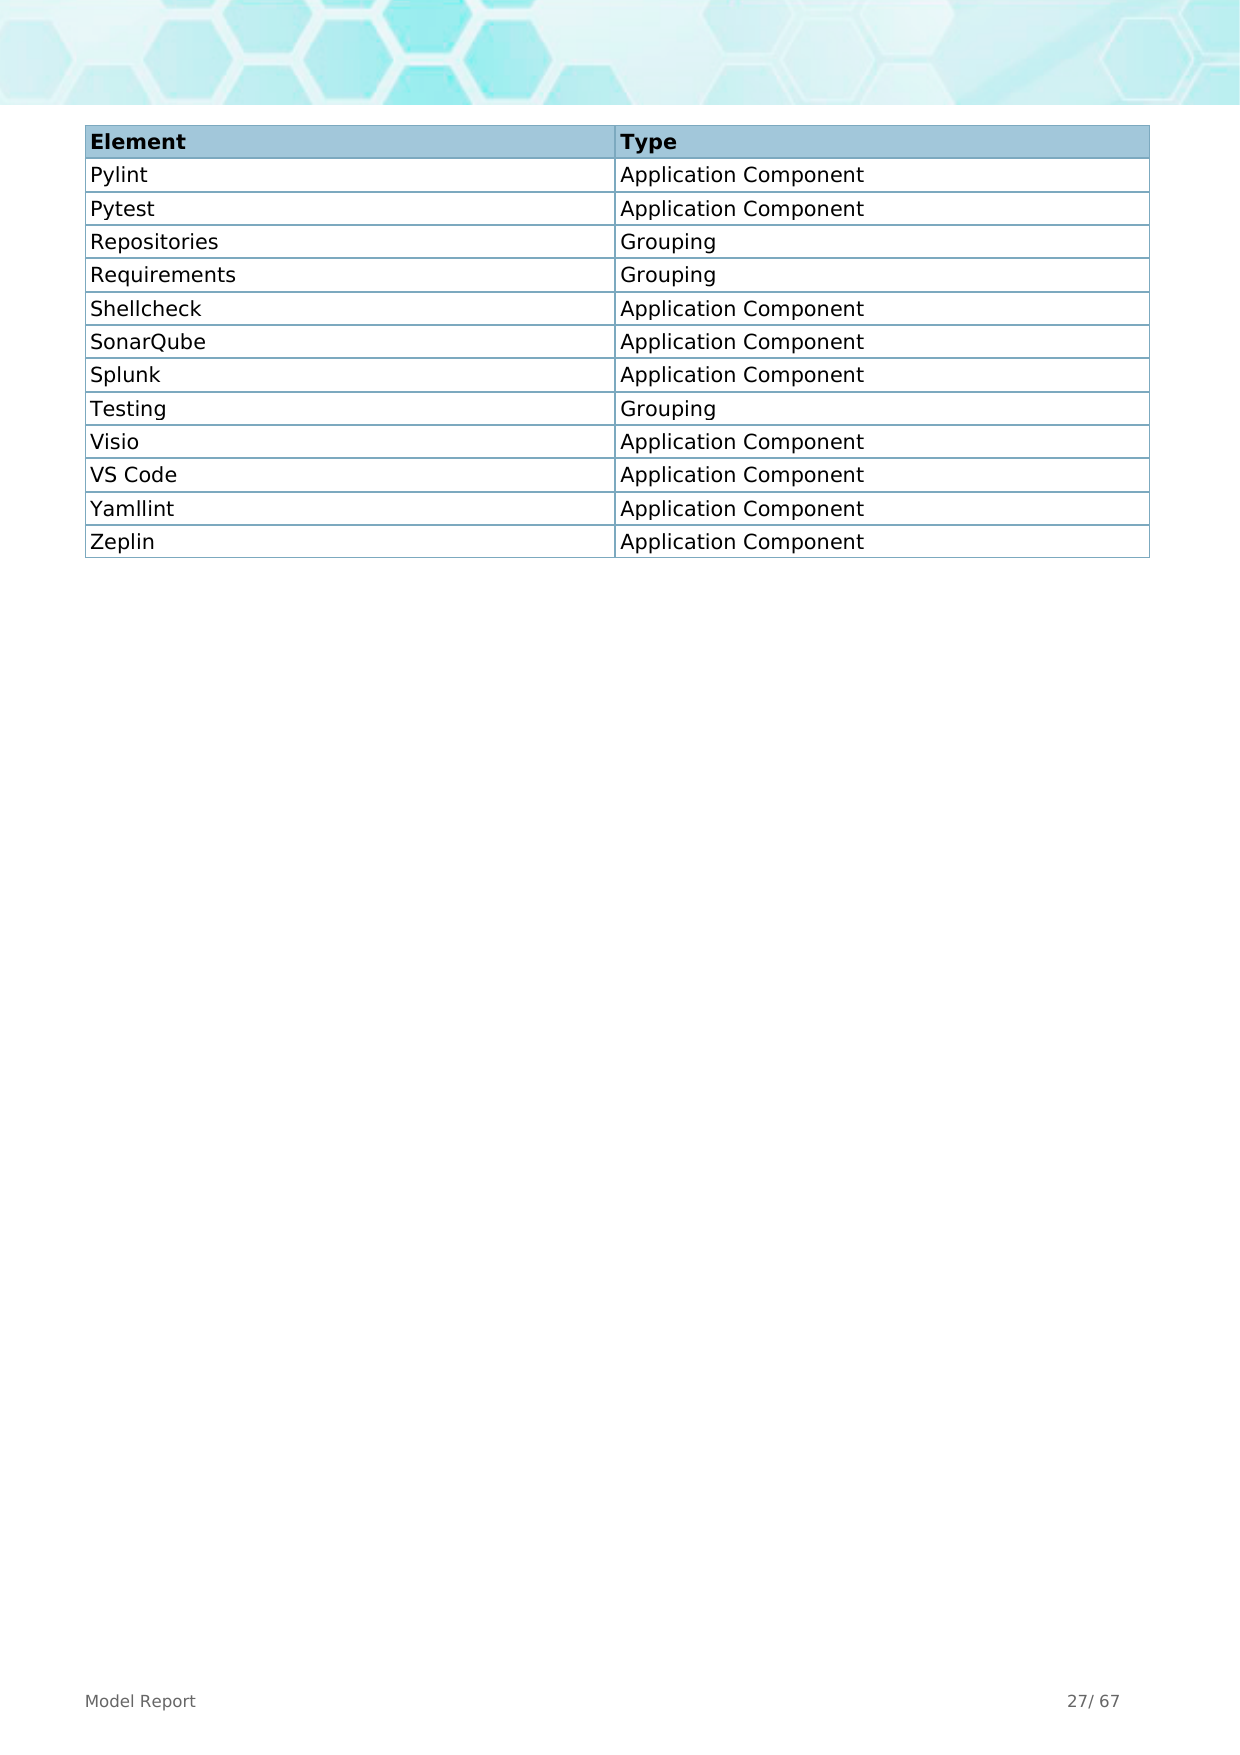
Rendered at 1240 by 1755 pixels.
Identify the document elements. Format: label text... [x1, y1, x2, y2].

table_cell [0, 392, 84, 425]
table_cell [1150, 125, 1155, 158]
table_cell [1155, 392, 1239, 425]
table_cell [0, 292, 84, 325]
table_cell Repositories [86, 226, 614, 257]
table_cell Visio [86, 426, 614, 457]
table_cell [1155, 225, 1239, 258]
table_cell [919, 105, 1088, 125]
table_cell [1155, 292, 1239, 325]
table_cell [85, 558, 615, 1650]
table_cell [1088, 558, 1150, 1650]
table_cell Element [86, 126, 614, 157]
table_cell [0, 358, 84, 392]
table_cell [1150, 325, 1155, 358]
table_cell [1150, 525, 1155, 558]
table_cell SonarQube [86, 326, 614, 357]
table_cell [1150, 492, 1155, 525]
table_cell Yamllint [86, 493, 614, 524]
table_cell [1150, 358, 1155, 392]
table_cell [0, 258, 84, 292]
table_cell Model Report [85, 1650, 919, 1754]
table_cell Grouping [616, 226, 1149, 257]
table_cell / 67 [1088, 1650, 1155, 1754]
table_cell [0, 125, 84, 158]
table_cell Application Component [616, 359, 1149, 391]
table_cell [1150, 292, 1155, 325]
table_cell Application Component [616, 493, 1149, 524]
table_cell Zeplin [86, 526, 614, 557]
table_cell Grouping [616, 259, 1149, 291]
table_cell Testing [86, 393, 614, 424]
table_cell [1150, 458, 1155, 492]
table_cell [1150, 392, 1155, 425]
table_cell Requirements [86, 259, 614, 291]
table_cell [1150, 158, 1155, 192]
table_cell Grouping [616, 393, 1149, 424]
table_cell [1155, 558, 1239, 1650]
table_cell Shellcheck [86, 293, 614, 324]
table_cell [0, 1650, 84, 1754]
table_cell [1155, 458, 1239, 492]
table_cell [0, 492, 84, 525]
table_cell [0, 325, 84, 358]
table_cell Pytest [86, 193, 614, 224]
table_cell Application Component [616, 326, 1149, 357]
table_cell [1155, 105, 1239, 125]
table_cell [0, 158, 84, 192]
table_cell Pylint [86, 159, 614, 191]
table_cell Splunk [86, 359, 614, 391]
table_cell [1155, 1650, 1239, 1754]
table_cell [0, 425, 84, 458]
table_cell [1155, 492, 1239, 525]
table_cell [0, 558, 84, 1650]
table_cell [1150, 225, 1155, 258]
table_cell [1150, 425, 1155, 458]
table_cell [615, 105, 919, 125]
table_cell VS Code [86, 459, 614, 491]
table_cell Application Component [616, 193, 1149, 224]
table_cell [0, 225, 84, 258]
table_cell [1155, 258, 1239, 292]
table_cell Application Component [616, 293, 1149, 324]
table_cell [1155, 192, 1239, 225]
table_cell [0, 192, 84, 225]
table_cell [1150, 258, 1155, 292]
table_cell [1155, 158, 1239, 192]
table_cell [1155, 325, 1239, 358]
table_cell Application Component [616, 159, 1149, 191]
table_cell 27 [919, 1650, 1088, 1754]
table_cell [0, 458, 84, 492]
table_cell Application Component [616, 459, 1149, 491]
table_cell Application Component [616, 526, 1149, 557]
table_cell [1155, 425, 1239, 458]
table_cell [1155, 525, 1239, 558]
table_cell Application Component [616, 426, 1149, 457]
table_cell [0, 105, 84, 125]
table_cell [1088, 105, 1150, 125]
table_cell [615, 558, 919, 1650]
table_cell [1155, 358, 1239, 392]
table_cell [0, 525, 84, 558]
table_cell Type [616, 126, 1149, 157]
table_cell [919, 558, 1088, 1650]
table_cell [1150, 558, 1155, 1650]
table_cell [1150, 105, 1155, 125]
table_cell [1155, 125, 1239, 158]
table_cell [1150, 192, 1155, 225]
table_cell [85, 105, 615, 125]
